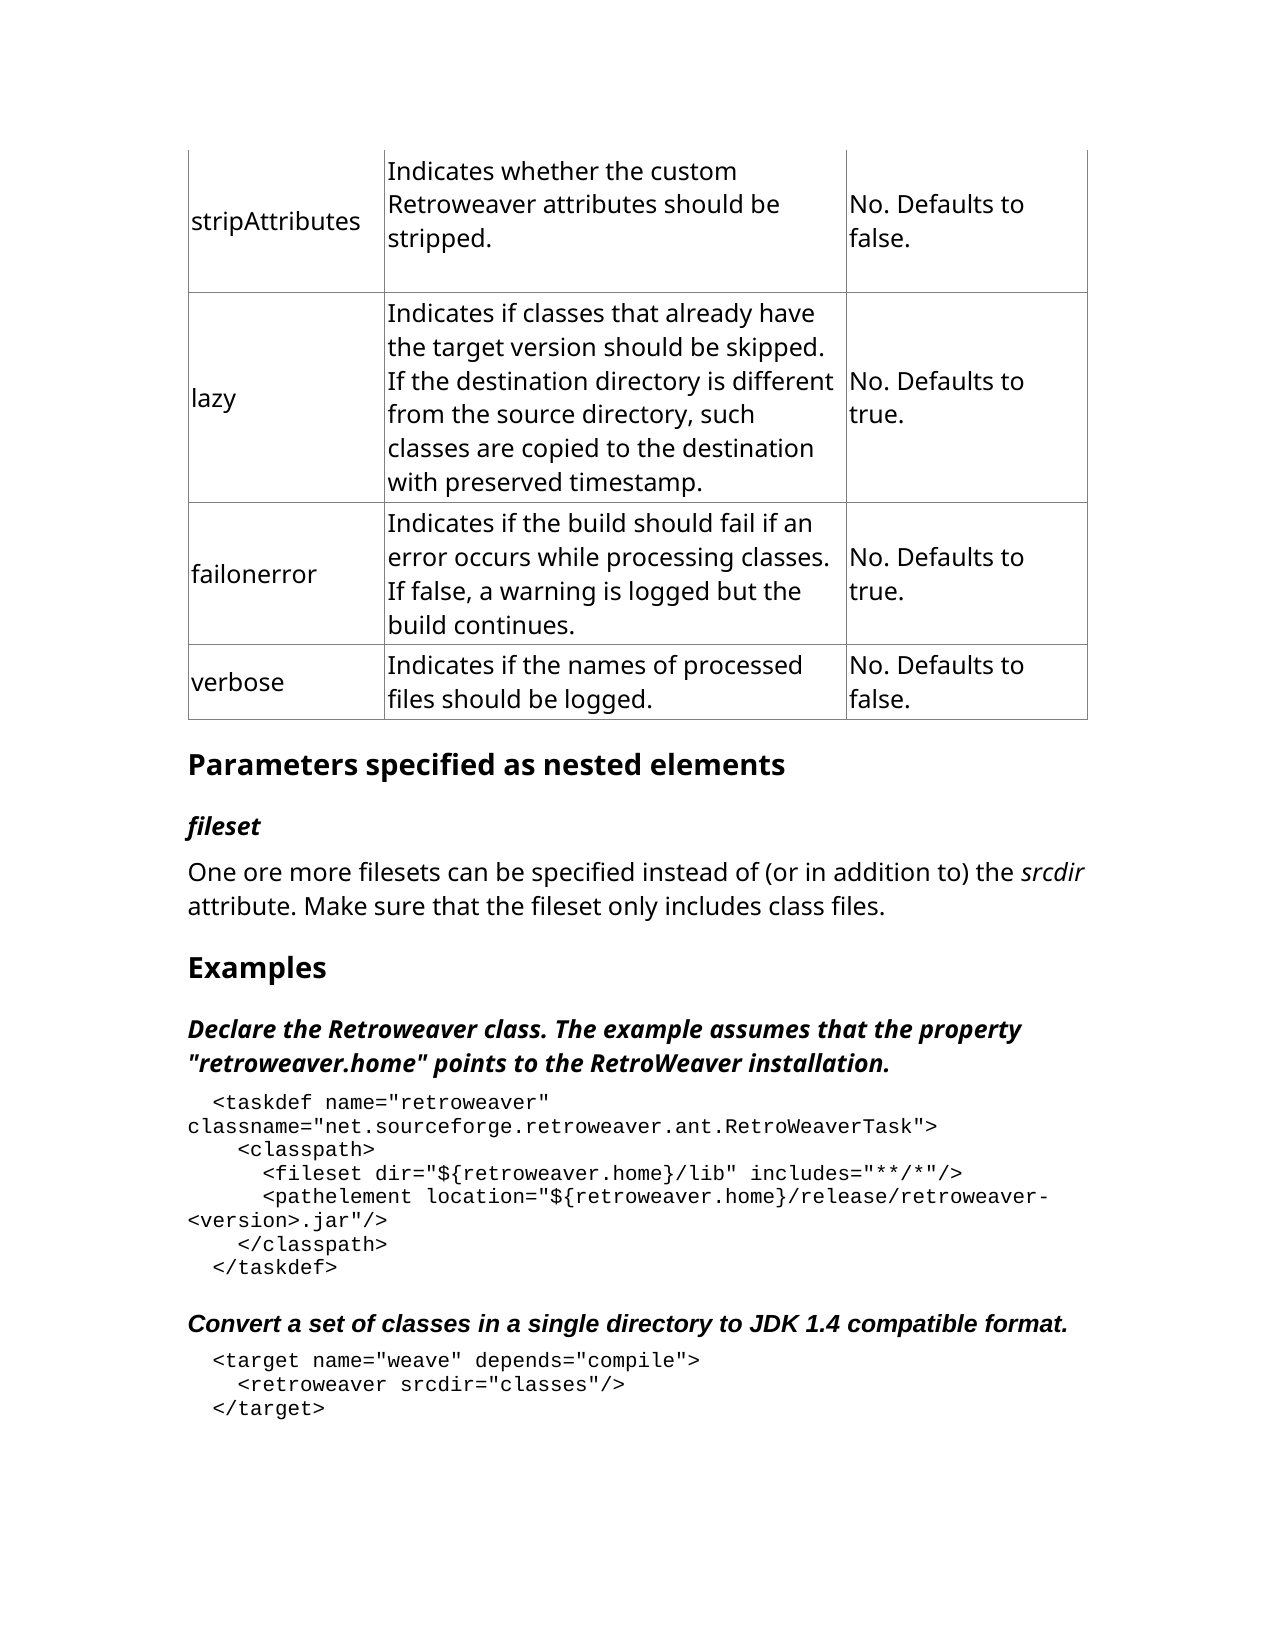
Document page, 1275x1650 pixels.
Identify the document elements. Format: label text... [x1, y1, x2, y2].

table_cell No. Defaults to true. [847, 503, 1087, 644]
table_cell Indicates whether the custom Retroweaver attributes should be stripped. [385, 150, 846, 292]
text <taskdef name="retroweaver" classname="net.sourceforge.retroweaver.ant.RetroWeaverTask"> [187, 1092, 1087, 1139]
text </target> [187, 1398, 1087, 1421]
subtitle Parameters specified as nested elements [187, 744, 1087, 783]
text </taskdef> [187, 1257, 1087, 1281]
table_cell No. Defaults to true. [847, 293, 1087, 502]
table_cell stripAttributes [189, 150, 384, 292]
subtitle fileset [187, 808, 1087, 842]
subtitle Declare the Retroweaver class. The example assumes that the property "retroweaver.home" points to the RetroWeaver installation. [187, 1012, 1087, 1080]
subtitle Examples [187, 948, 1087, 987]
table_cell No. Defaults to false. [847, 645, 1087, 719]
table_cell lazy [189, 293, 384, 502]
text One ore more filesets can be specified instead of (or in addition to) the srcdir attribute. Make sure that the fileset only includes class files. [187, 855, 1087, 923]
table_cell Indicates if classes that already have the target version should be skipped. If the destination directory is different from the source directory, such classes are copied to the destination with preserved timestamp. [385, 293, 846, 502]
text <target name="weave" depends="compile"> [187, 1351, 1087, 1374]
table_cell No. Defaults to false. [847, 150, 1087, 292]
text <retroweaver srcdir="classes"/> [187, 1374, 1087, 1398]
table_cell failonerror [189, 503, 384, 644]
text <fileset dir="${retroweaver.home}/lib" includes="**/*"/> [187, 1163, 1087, 1187]
table_cell verbose [189, 645, 384, 719]
table_cell Indicates if the build should fail if an error occurs while processing classes. If false, a warning is logged but the build continues. [385, 503, 846, 644]
text <classpath> [187, 1139, 1087, 1163]
subtitle Convert a set of classes in a single directory to JDK 1.4 compatible format. [187, 1310, 1087, 1338]
table_cell Indicates if the names of processed files should be logged. [385, 645, 846, 719]
text </classpath> [187, 1234, 1087, 1257]
text <pathelement location="${retroweaver.home}/release/retroweaver-<version>.jar"/> [187, 1187, 1087, 1234]
